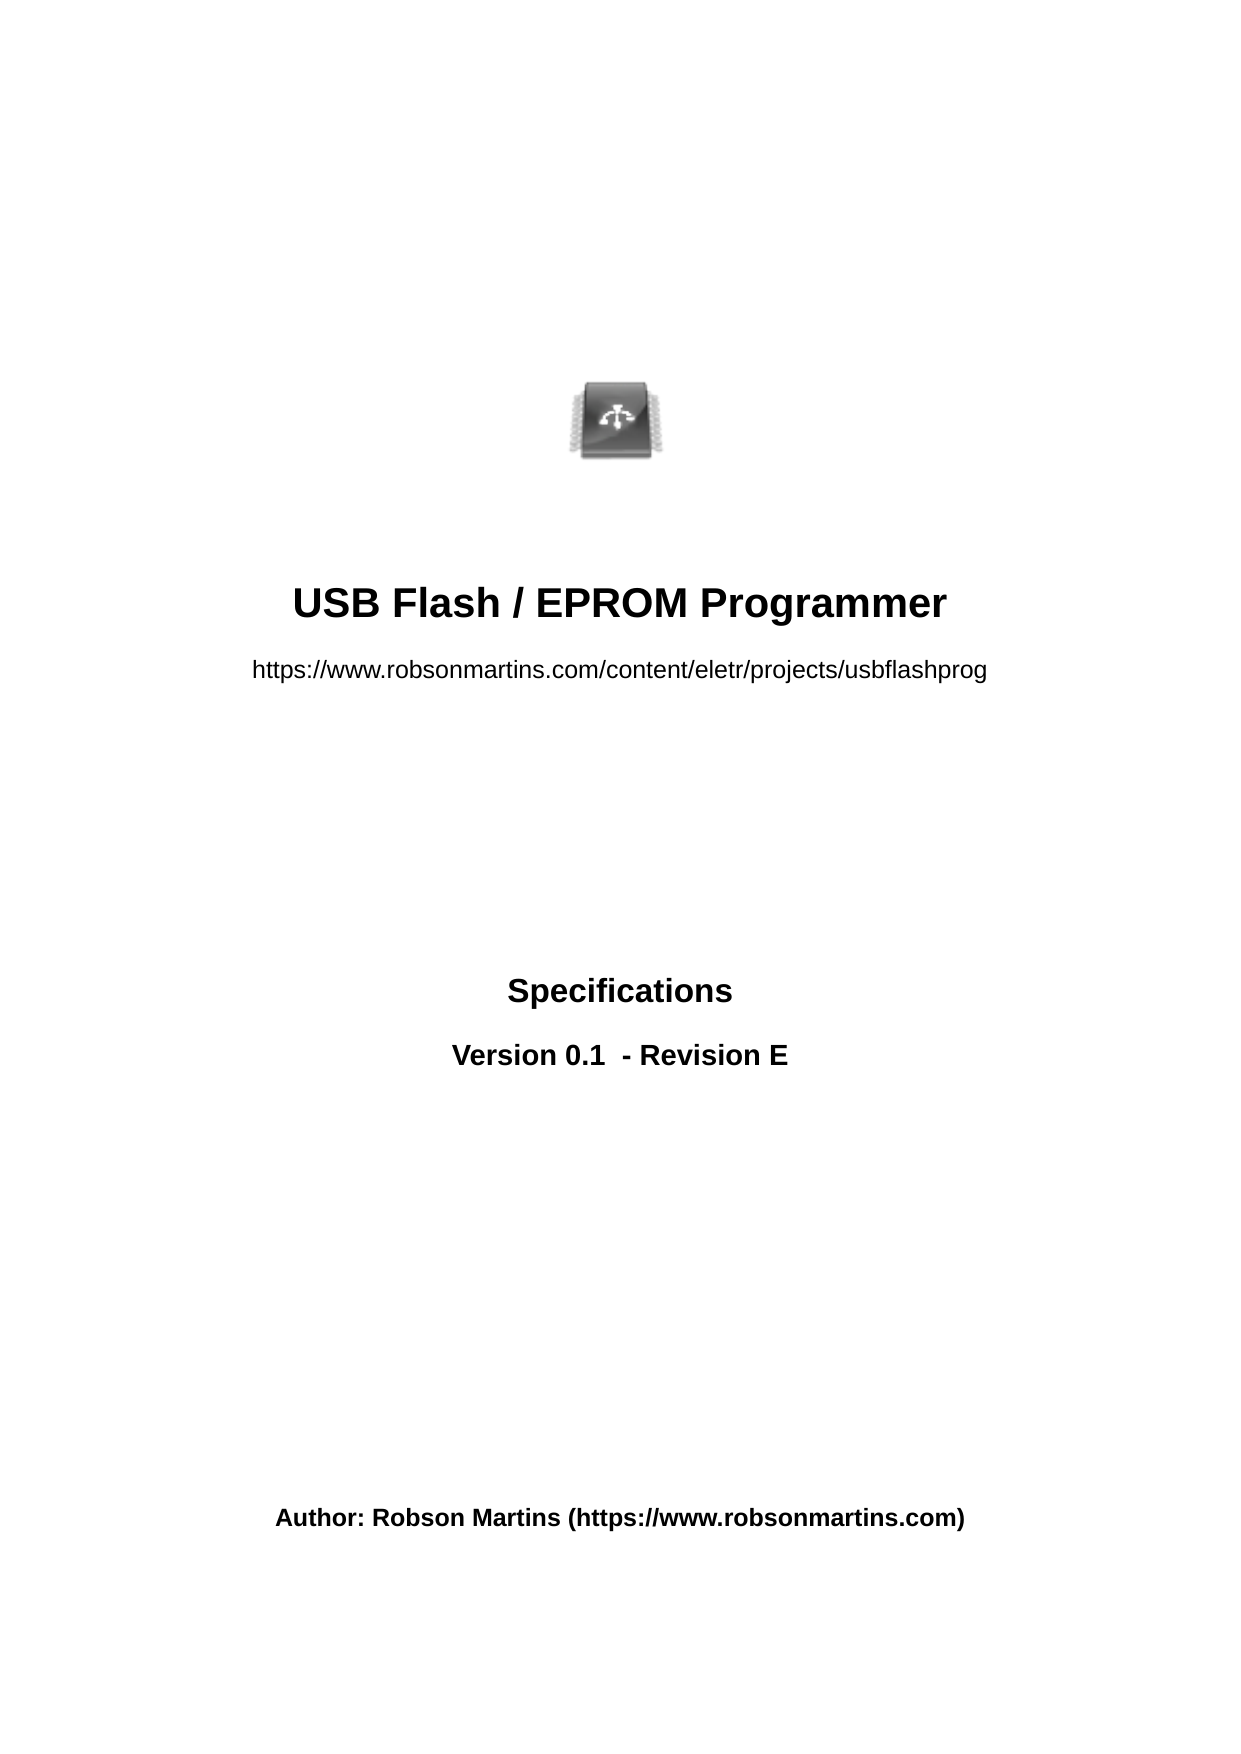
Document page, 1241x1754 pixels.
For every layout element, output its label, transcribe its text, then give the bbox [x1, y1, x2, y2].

text USB Flash / EPROM Programmer [118, 578, 1122, 626]
picture [566, 372, 667, 473]
text Author: Robson Martins (https://www.robsonmartins.com) [118, 1503, 1122, 1532]
text Specifications [118, 971, 1122, 1009]
text https://www.robsonmartins.com/content/eletr/projects/usbflashprog [118, 655, 1122, 683]
text Version 0.1 - Revision E [118, 1038, 1122, 1072]
